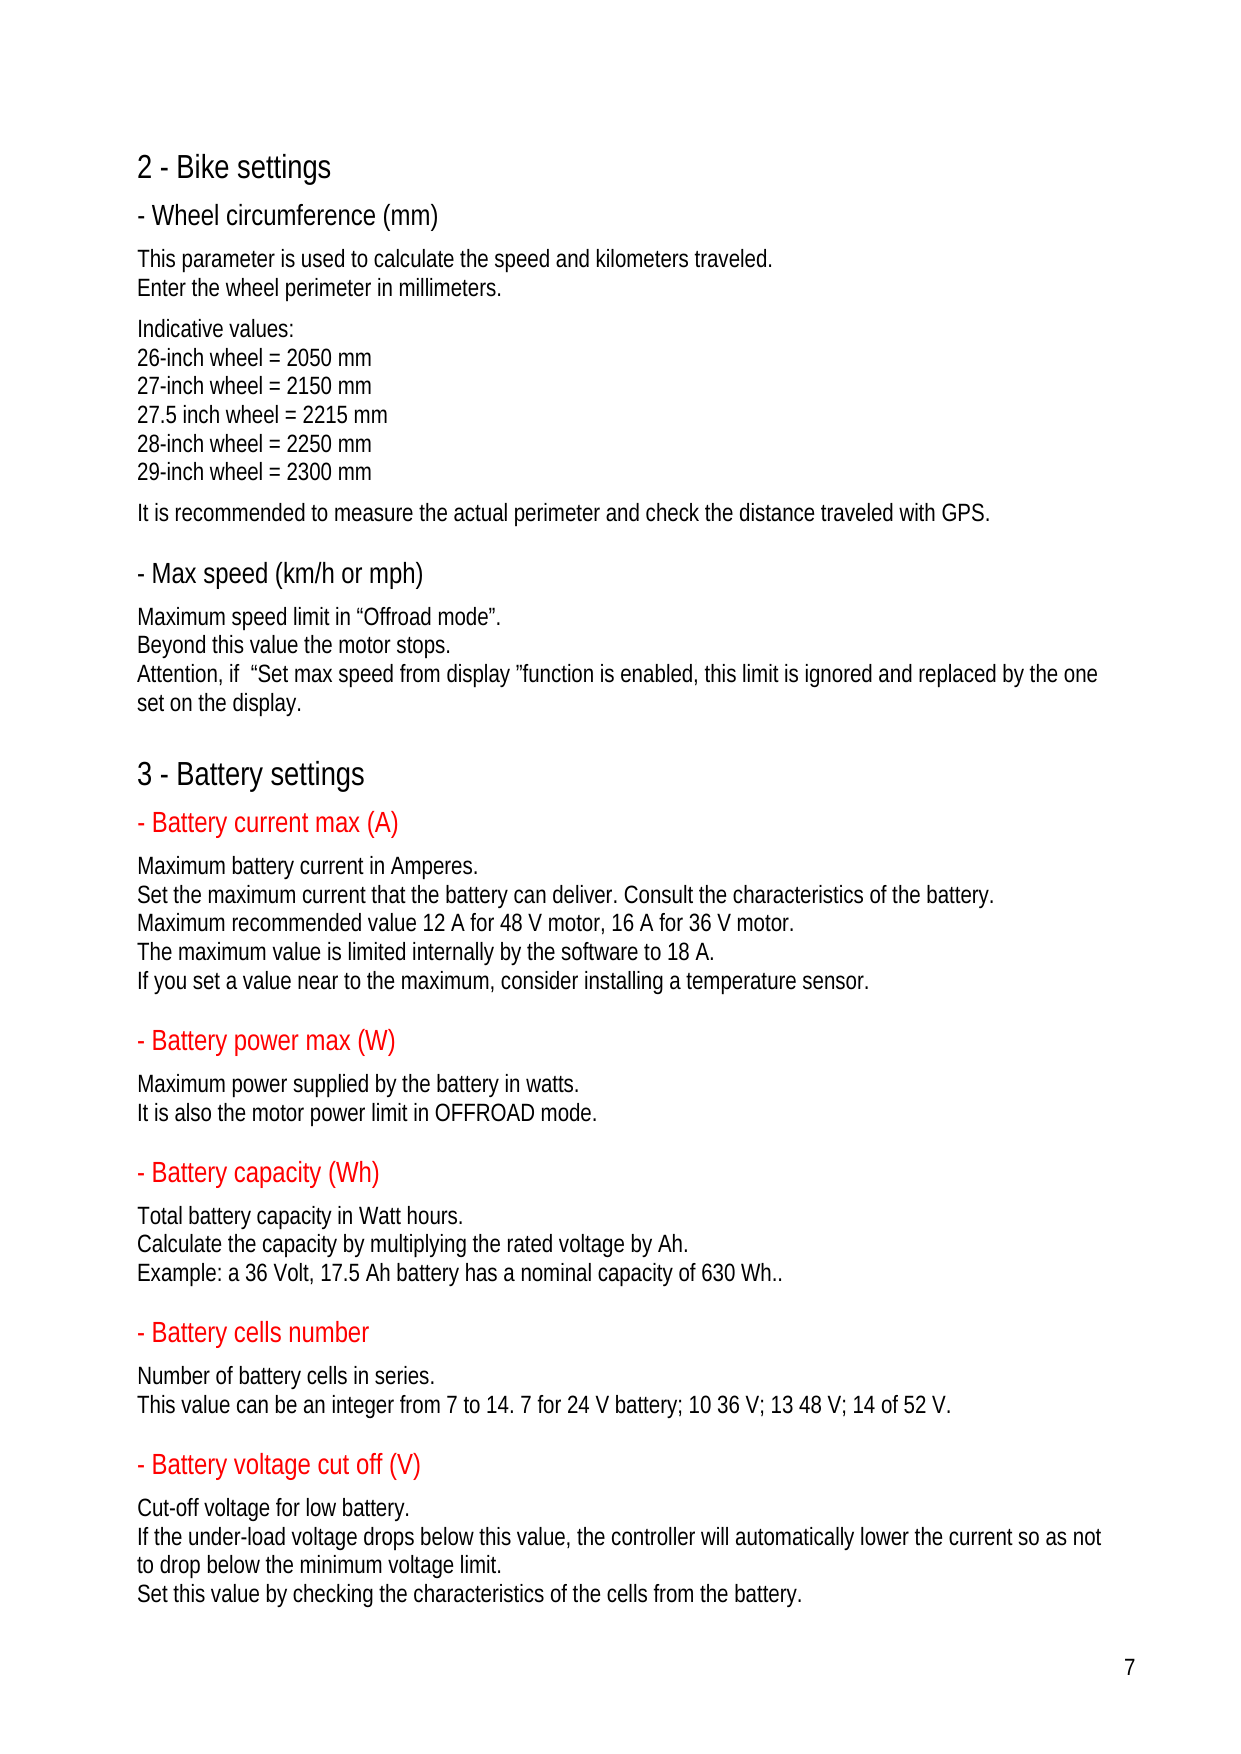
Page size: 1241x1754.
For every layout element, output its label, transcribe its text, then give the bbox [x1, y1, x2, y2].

text - Battery voltage cut off (V) [137, 1447, 1122, 1481]
text - Battery capacity (Wh) [137, 1155, 1122, 1188]
text Total battery capacity in Watt hours. [137, 1201, 1122, 1229]
text Indicative values: [137, 314, 1122, 343]
subtitle Beyond this value the motor stops. [137, 630, 1122, 659]
text Set this value by checking the characteristics of the cells from the battery. [137, 1579, 1122, 1608]
text If you set a value near to the maximum, consider installing a temperature sensor. [137, 966, 1122, 994]
text - Battery current max (A) [137, 805, 1122, 839]
text Maximum battery current in Amperes. [137, 851, 1122, 880]
text Example: a 36 Volt, 17.5 Ah battery has a nominal capacity of 630 Wh.. [137, 1258, 1122, 1287]
text 3 - Battery settings [137, 754, 1122, 793]
text This value can be an integer from 7 to 14. 7 for 24 V battery; 10 36 V; 13 48 V; 14 of 52 V. [137, 1390, 1122, 1419]
text Maximum recommended value 12 A for 48 V motor, 16 A for 36 V motor. [137, 908, 1122, 937]
text Cut-off voltage for low battery. [137, 1493, 1122, 1522]
text - Battery cells number [137, 1315, 1122, 1349]
text Number of battery cells in series. [137, 1361, 1122, 1390]
text It is also the motor power limit in OFFROAD mode. [137, 1098, 1122, 1126]
text - Max speed (km/h or mph) [137, 556, 1122, 589]
subtitle Maximum speed limit in “Offroad mode”. [137, 602, 1122, 630]
text Enter the wheel perimeter in millimeters. [137, 273, 1122, 302]
text 2 - Bike settings [137, 148, 1122, 186]
text - Wheel circumference (mm) [137, 198, 1122, 232]
text 28-inch wheel = 2250 mm [137, 429, 1122, 457]
text Maximum power supplied by the battery in watts. [137, 1069, 1122, 1098]
text Calculate the capacity by multiplying the rated voltage by Ah. [137, 1229, 1122, 1258]
text 29-inch wheel = 2300 mm [137, 457, 1122, 486]
text If the under-load voltage drops below this value, the controller will automatically lower the current so as not to drop below the minimum voltage limit. [137, 1522, 1122, 1579]
subtitle Attention, if “Set max speed from display ”function is enabled, this limit is ignored and replaced by the one set on the display. [137, 659, 1122, 716]
text This parameter is used to calculate the speed and kilometers traveled. [137, 244, 1122, 273]
text 26-inch wheel = 2050 mm [137, 343, 1122, 371]
text Set the maximum current that the battery can deliver. Consult the characteristics of the battery. [137, 880, 1122, 908]
text - Battery power max (W) [137, 1023, 1122, 1056]
text The maximum value is limited internally by the software to 18 A. [137, 937, 1122, 966]
text It is recommended to measure the actual perimeter and check the distance traveled with GPS. [137, 498, 1122, 527]
text 27.5 inch wheel = 2215 mm [137, 400, 1122, 429]
text 27-inch wheel = 2150 mm [137, 371, 1122, 400]
